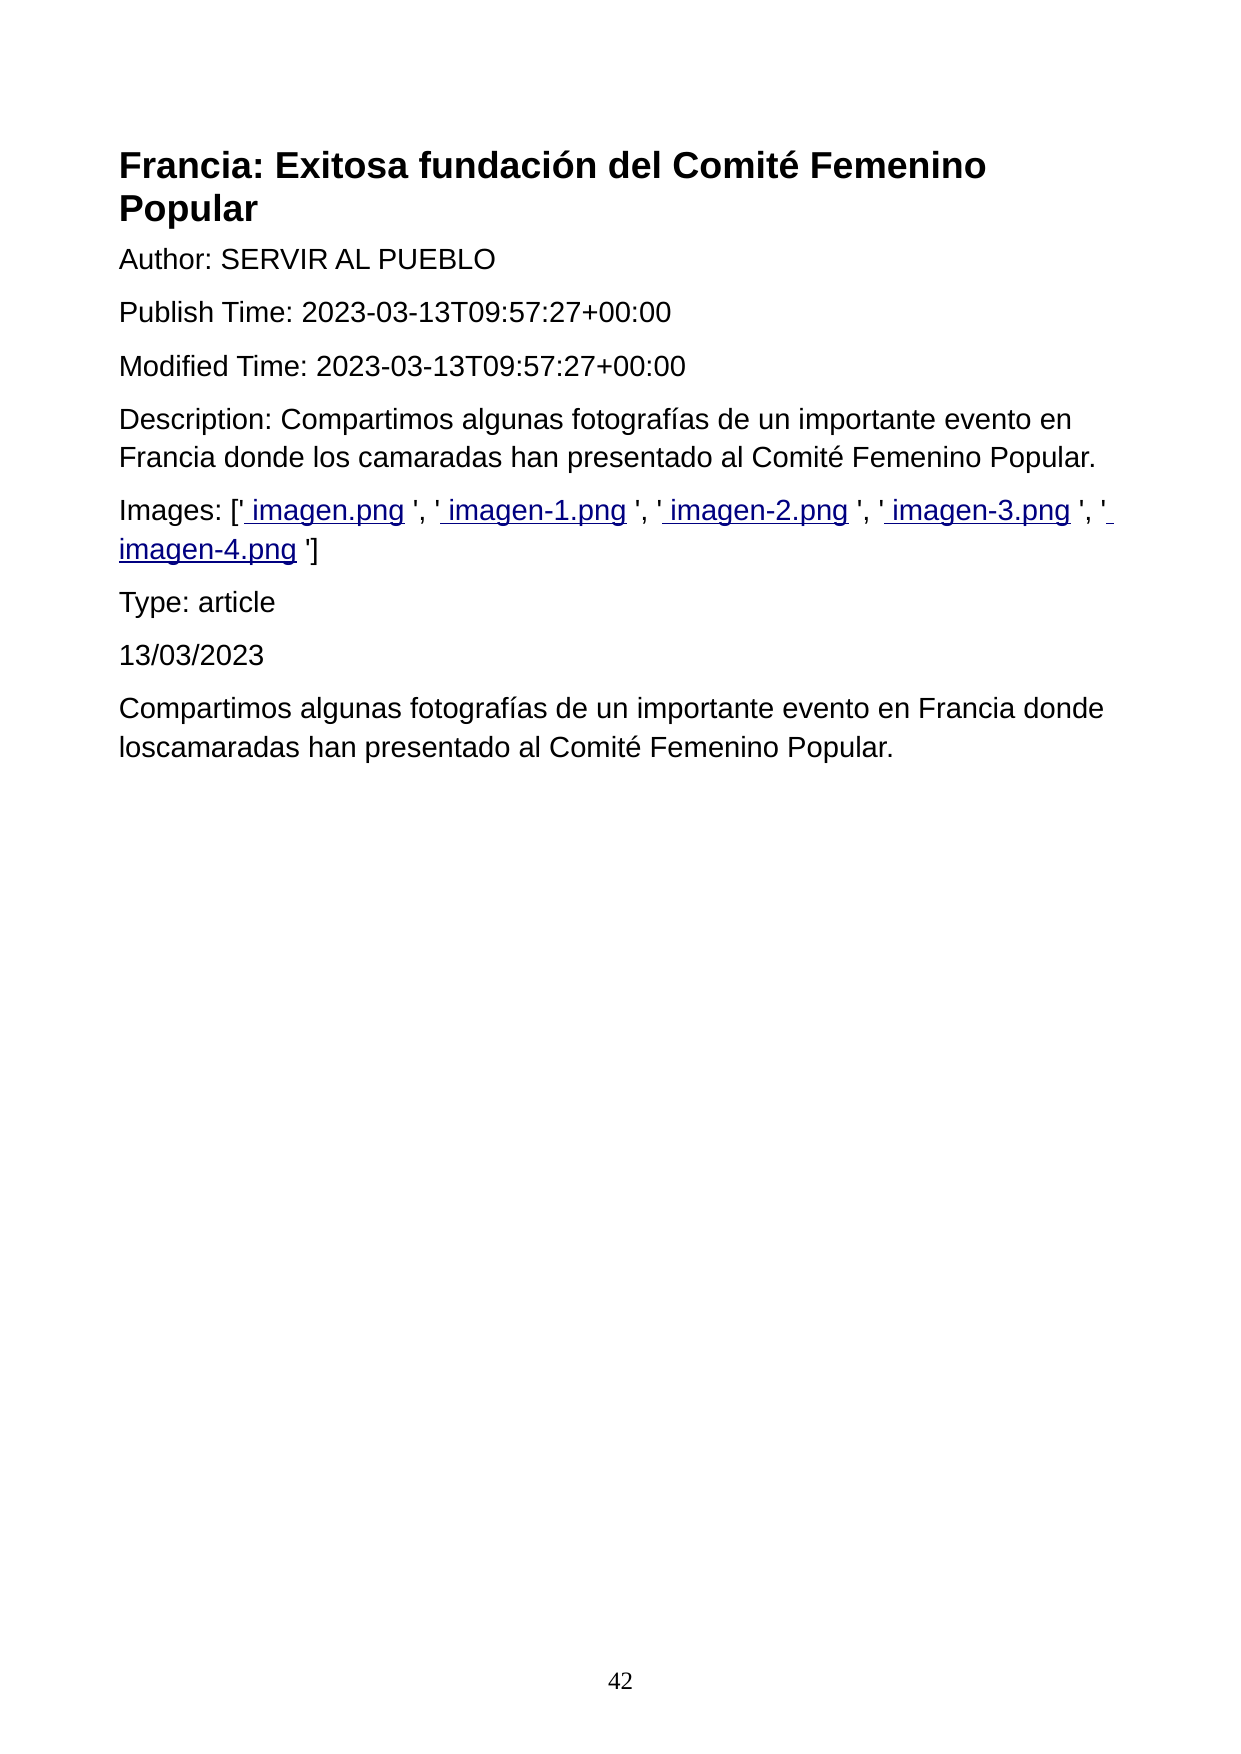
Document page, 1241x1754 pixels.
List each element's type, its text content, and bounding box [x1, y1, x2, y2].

text Compartimos algunas fotografías de un importante evento en Francia donde loscamaradas han presentado al Comité Femenino Popular. [118, 691, 1122, 763]
subtitle Francia: Exitosa fundación del Comité Femenino Popular [118, 143, 1122, 230]
text Images: [' imagen.png ', ' imagen-1.png ', ' imagen-2.png ', ' imagen-3.png ', ' imagen-4.png '] [118, 493, 1122, 565]
text Publish Time: 2023-03-13T09:57:27+00:00 [118, 295, 1122, 329]
text Description: Compartimos algunas fotografías de un importante evento en Francia donde los camaradas han presentado al Comité Femenino Popular. [118, 402, 1122, 474]
text 13/03/2023 [118, 638, 1122, 672]
text Author: SERVIR AL PUEBLO [118, 242, 1122, 276]
text Type: article [118, 585, 1122, 618]
text Modified Time: 2023-03-13T09:57:27+00:00 [118, 348, 1122, 382]
